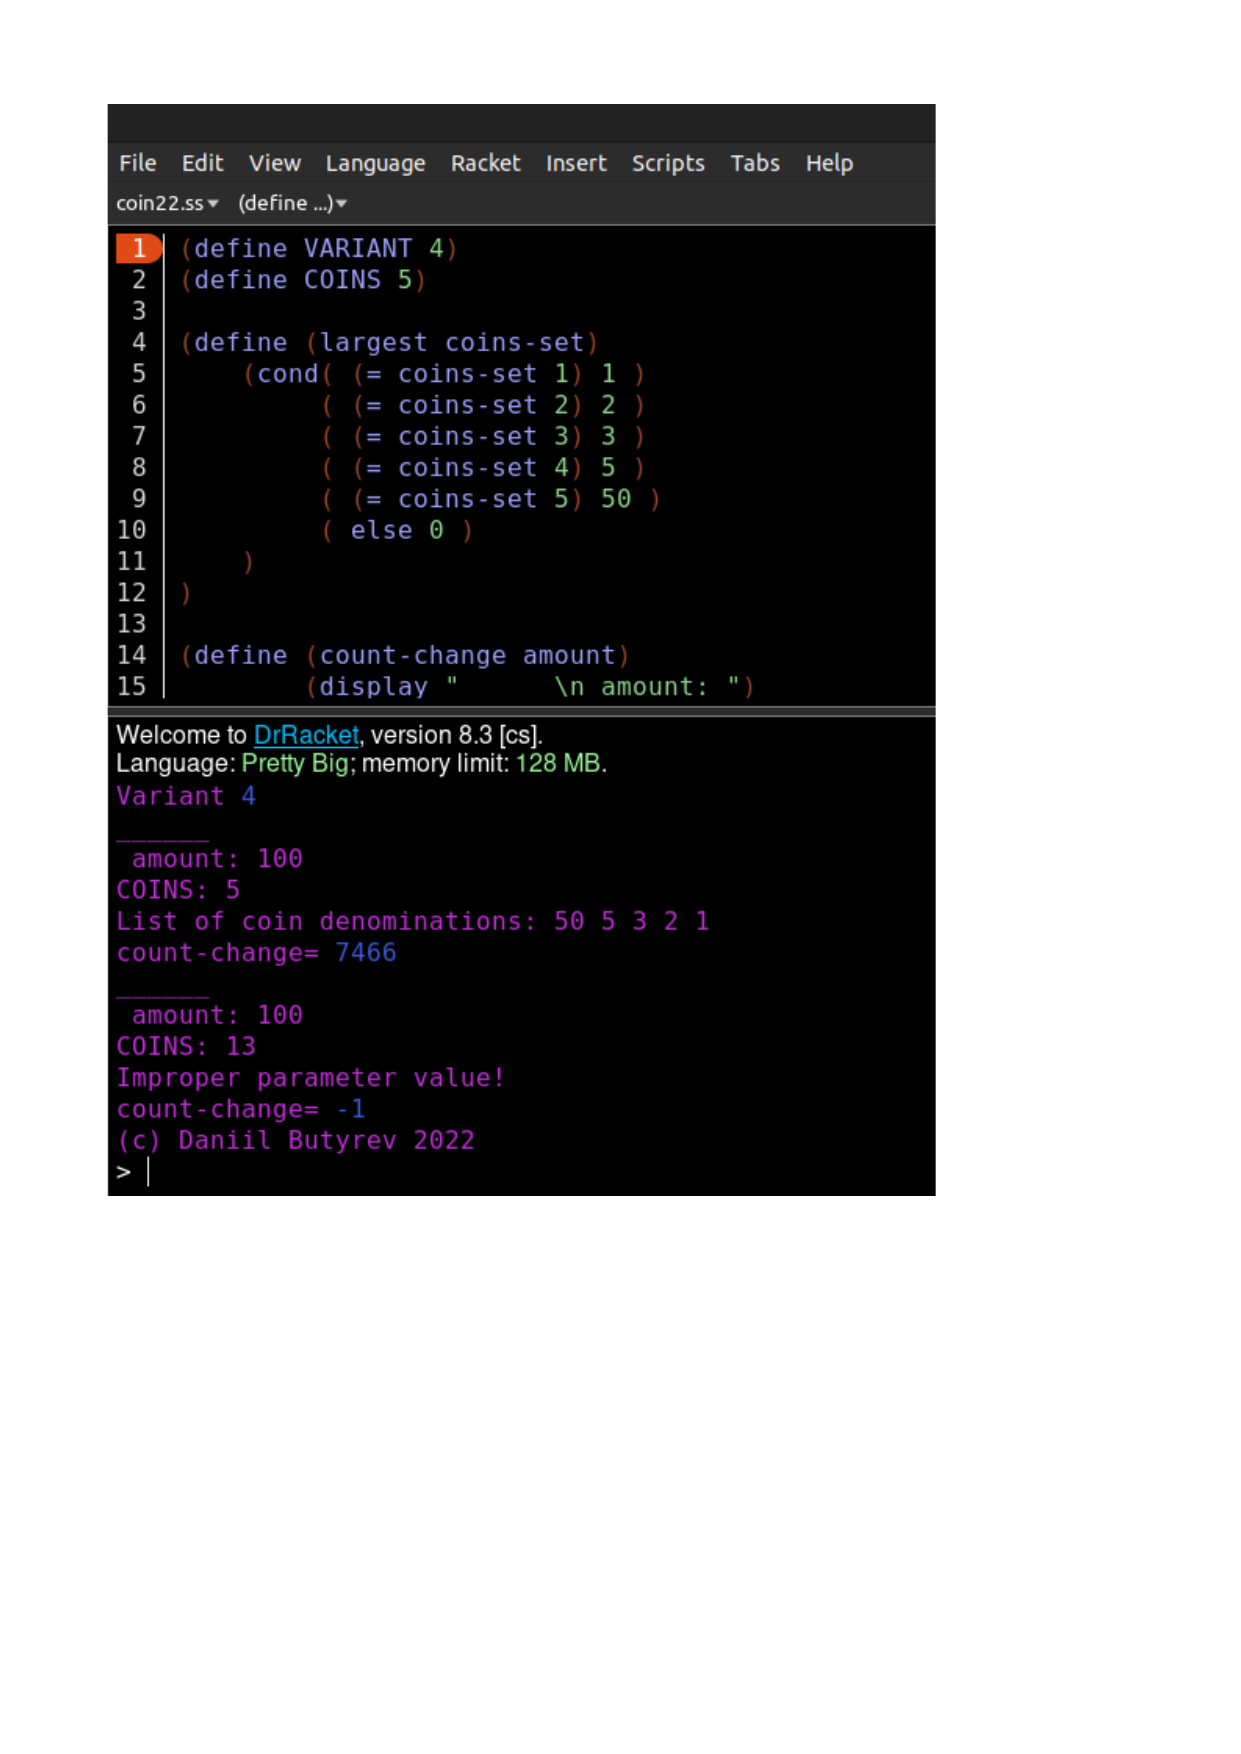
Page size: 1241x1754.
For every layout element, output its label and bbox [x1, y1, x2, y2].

picture [107, 104, 936, 1196]
